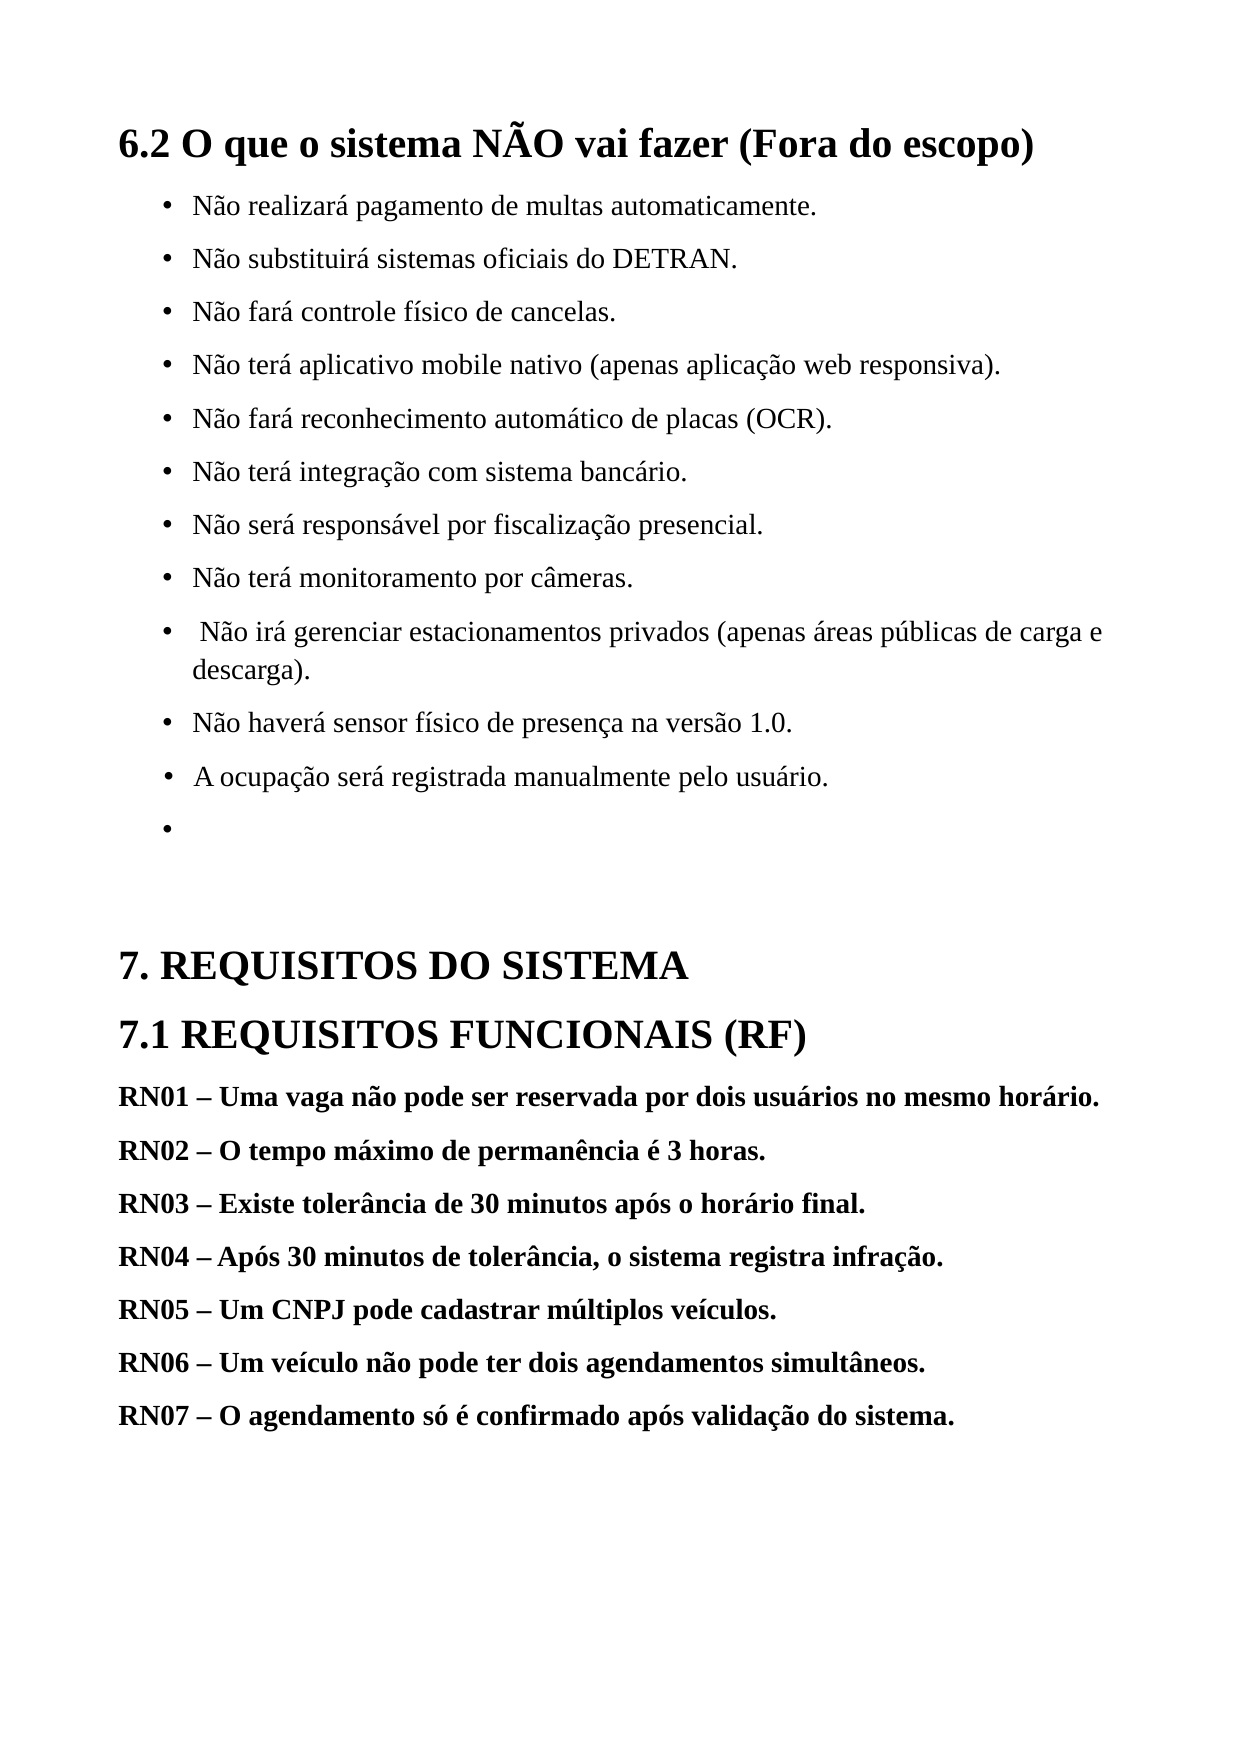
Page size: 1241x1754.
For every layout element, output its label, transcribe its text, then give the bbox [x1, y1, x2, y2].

list A ocupação será registrada manualmente pelo usuário. [164, 759, 1122, 792]
list Não terá monitoramento por câmeras. [162, 560, 1122, 594]
subtitle 7. REQUISITOS DO SISTEMA [118, 940, 1122, 988]
list Não fará reconhecimento automático de placas (OCR). [162, 401, 1122, 434]
list Não será responsável por fiscalização presencial. [162, 507, 1122, 541]
list Não terá aplicativo mobile nativo (apenas aplicação web responsiva). [162, 347, 1122, 381]
list Não substituirá sistemas oficiais do DETRAN. [162, 241, 1122, 275]
list Não haverá sensor físico de presença na versão 1.0. [162, 705, 1122, 739]
text RN04 – Após 30 minutos de tolerância, o sistema registra infração. [118, 1239, 1122, 1272]
text RN01 – Uma vaga não pode ser reservada por dois usuários no mesmo horário. [118, 1079, 1122, 1113]
subtitle 6.2 O que o sistema NÃO vai fazer (Fora do escopo) [118, 118, 1122, 166]
list Não fará controle físico de cancelas. [162, 294, 1122, 328]
text RN02 – O tempo máximo de permanência é 3 horas. [118, 1133, 1122, 1166]
list Não realizará pagamento de multas automaticamente. [162, 188, 1122, 221]
text RN07 – O agendamento só é confirmado após validação do sistema. [118, 1398, 1122, 1432]
text RN05 – Um CNPJ pode cadastrar múltiplos veículos. [118, 1292, 1122, 1326]
list Não terá integração com sistema bancário. [162, 454, 1122, 488]
text RN06 – Um veículo não pode ter dois agendamentos simultâneos. [118, 1345, 1122, 1379]
list Não irá gerenciar estacionamentos privados (apenas áreas públicas de carga e descarga). [162, 614, 1122, 686]
subtitle 7.1 REQUISITOS FUNCIONAIS (RF) [118, 1010, 1122, 1058]
text RN03 – Existe tolerância de 30 minutos após o horário final. [118, 1186, 1122, 1219]
